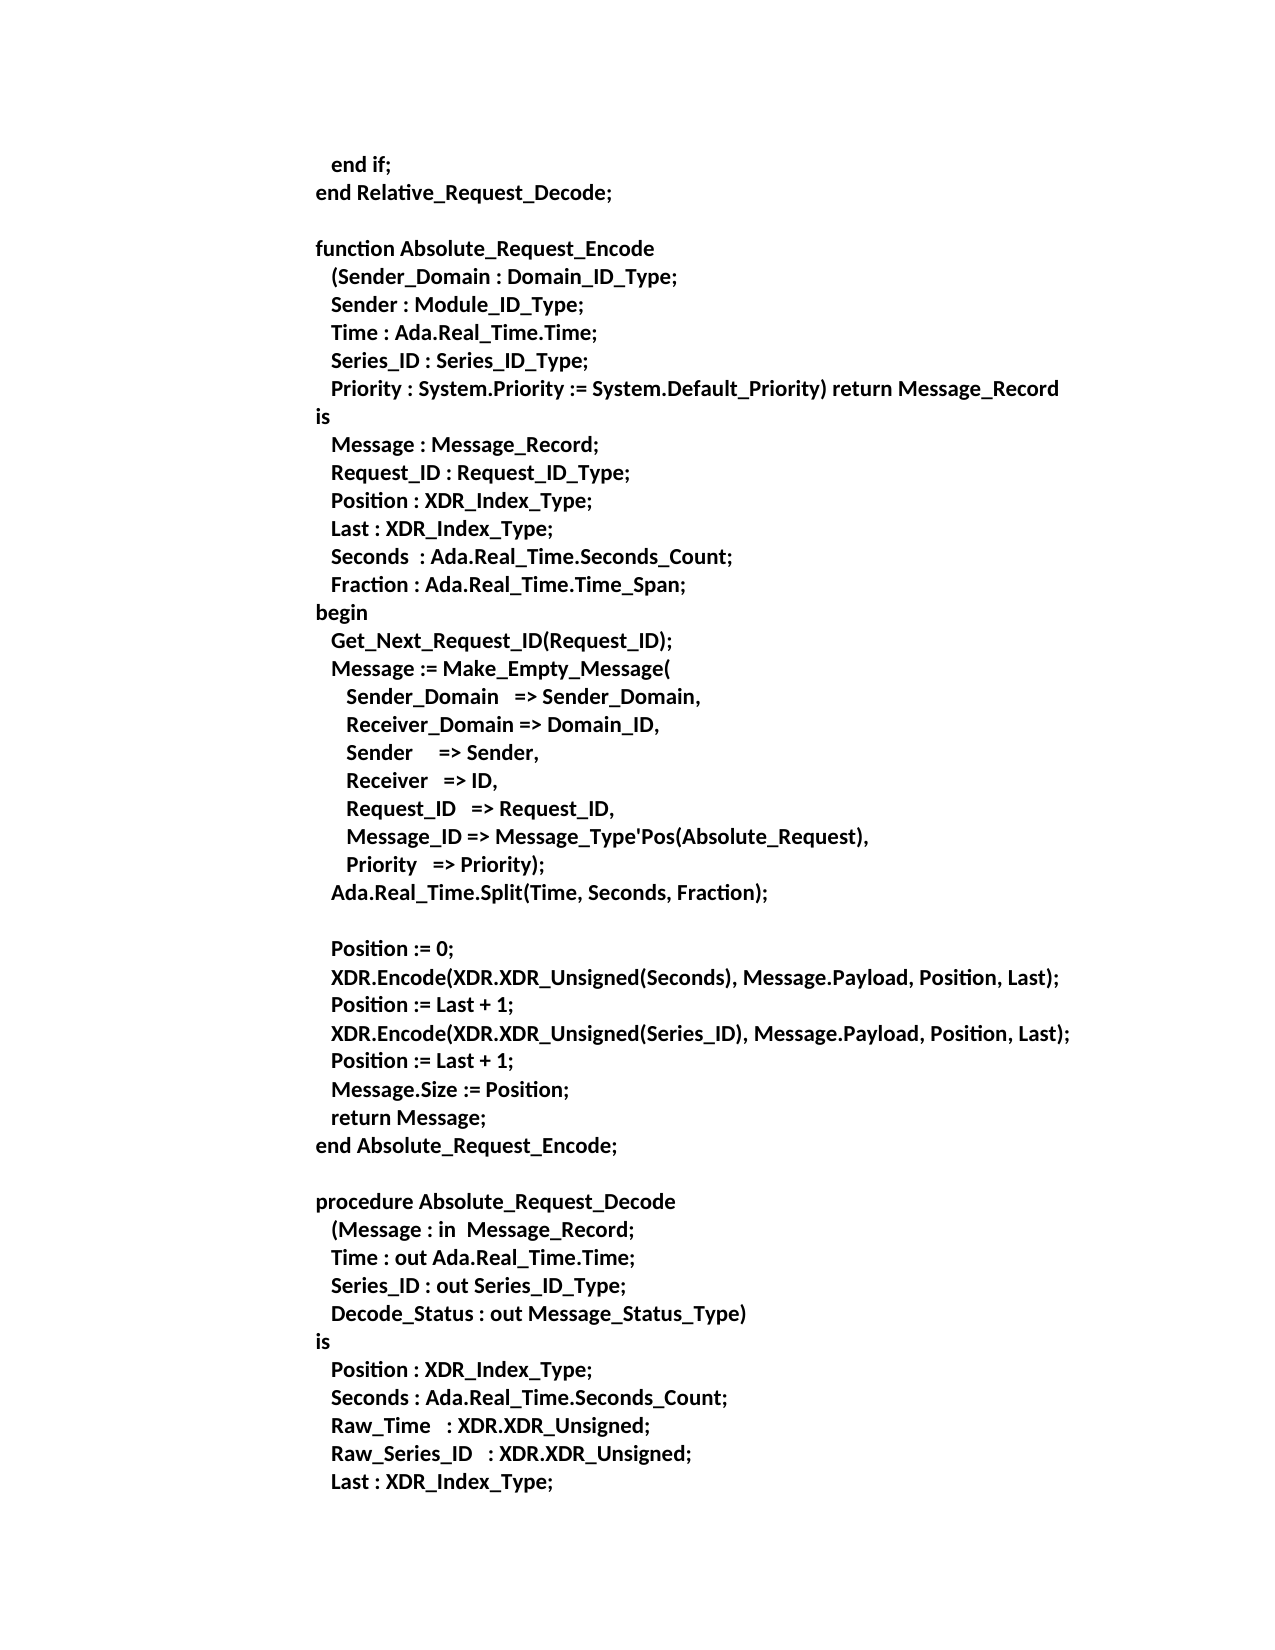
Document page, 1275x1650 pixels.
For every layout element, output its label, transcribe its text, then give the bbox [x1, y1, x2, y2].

text Last : XDR_Index_Type; [300, 514, 1125, 542]
text Position : XDR_Index_Type; [300, 1355, 1125, 1383]
text Seconds : Ada.Real_Time.Seconds_Count; [300, 542, 1125, 570]
text Message.Size := Position; [300, 1075, 1125, 1103]
text Priority : System.Priority := System.Default_Priority) return Message_Record [300, 374, 1125, 402]
text Ada.Real_Time.Split(Time, Seconds, Fraction); [300, 878, 1125, 907]
text XDR.Encode(XDR.XDR_Unsigned(Seconds), Message.Payload, Position, Last); [300, 963, 1125, 991]
text Seconds : Ada.Real_Time.Seconds_Count; [300, 1383, 1125, 1411]
text Position := 0; [300, 934, 1125, 963]
text XDR.Encode(XDR.XDR_Unsigned(Series_ID), Message.Payload, Position, Last); [300, 1019, 1125, 1047]
text Series_ID : out Series_ID_Type; [300, 1271, 1125, 1299]
text Receiver => ID, [300, 766, 1125, 794]
text Series_ID : Series_ID_Type; [300, 346, 1125, 374]
text is [300, 1327, 1125, 1355]
text begin [300, 598, 1125, 626]
text Receiver_Domain => Domain_ID, [300, 710, 1125, 738]
text end if; [300, 150, 1125, 178]
text Decode_Status : out Message_Status_Type) [300, 1299, 1125, 1327]
text Sender : Module_ID_Type; [300, 290, 1125, 318]
text Sender_Domain => Sender_Domain, [300, 682, 1125, 710]
text Raw_Time : XDR.XDR_Unsigned; [300, 1411, 1125, 1439]
text Position : XDR_Index_Type; [300, 486, 1125, 514]
text Request_ID => Request_ID, [300, 794, 1125, 822]
text end Relative_Request_Decode; [300, 178, 1125, 206]
text Get_Next_Request_ID(Request_ID); [300, 626, 1125, 654]
text Message := Make_Empty_Message( [300, 654, 1125, 682]
text Priority => Priority); [300, 851, 1125, 878]
text Request_ID : Request_ID_Type; [300, 458, 1125, 486]
text Raw_Series_ID : XDR.XDR_Unsigned; [300, 1439, 1125, 1467]
text Time : Ada.Real_Time.Time; [300, 318, 1125, 346]
text Time : out Ada.Real_Time.Time; [300, 1243, 1125, 1271]
text Message : Message_Record; [300, 430, 1125, 458]
text Position := Last + 1; [300, 991, 1125, 1019]
text procedure Absolute_Request_Decode [300, 1187, 1125, 1215]
text is [300, 402, 1125, 430]
text Fraction : Ada.Real_Time.Time_Span; [300, 570, 1125, 598]
text return Message; [300, 1103, 1125, 1131]
text function Absolute_Request_Encode [300, 234, 1125, 262]
text end Absolute_Request_Encode; [300, 1131, 1125, 1159]
text Position := Last + 1; [300, 1047, 1125, 1075]
text Sender => Sender, [300, 738, 1125, 766]
text (Sender_Domain : Domain_ID_Type; [300, 262, 1125, 290]
text Last : XDR_Index_Type; [300, 1467, 1125, 1495]
text Message_ID => Message_Type'Pos(Absolute_Request), [300, 822, 1125, 851]
text (Message : in Message_Record; [300, 1215, 1125, 1243]
